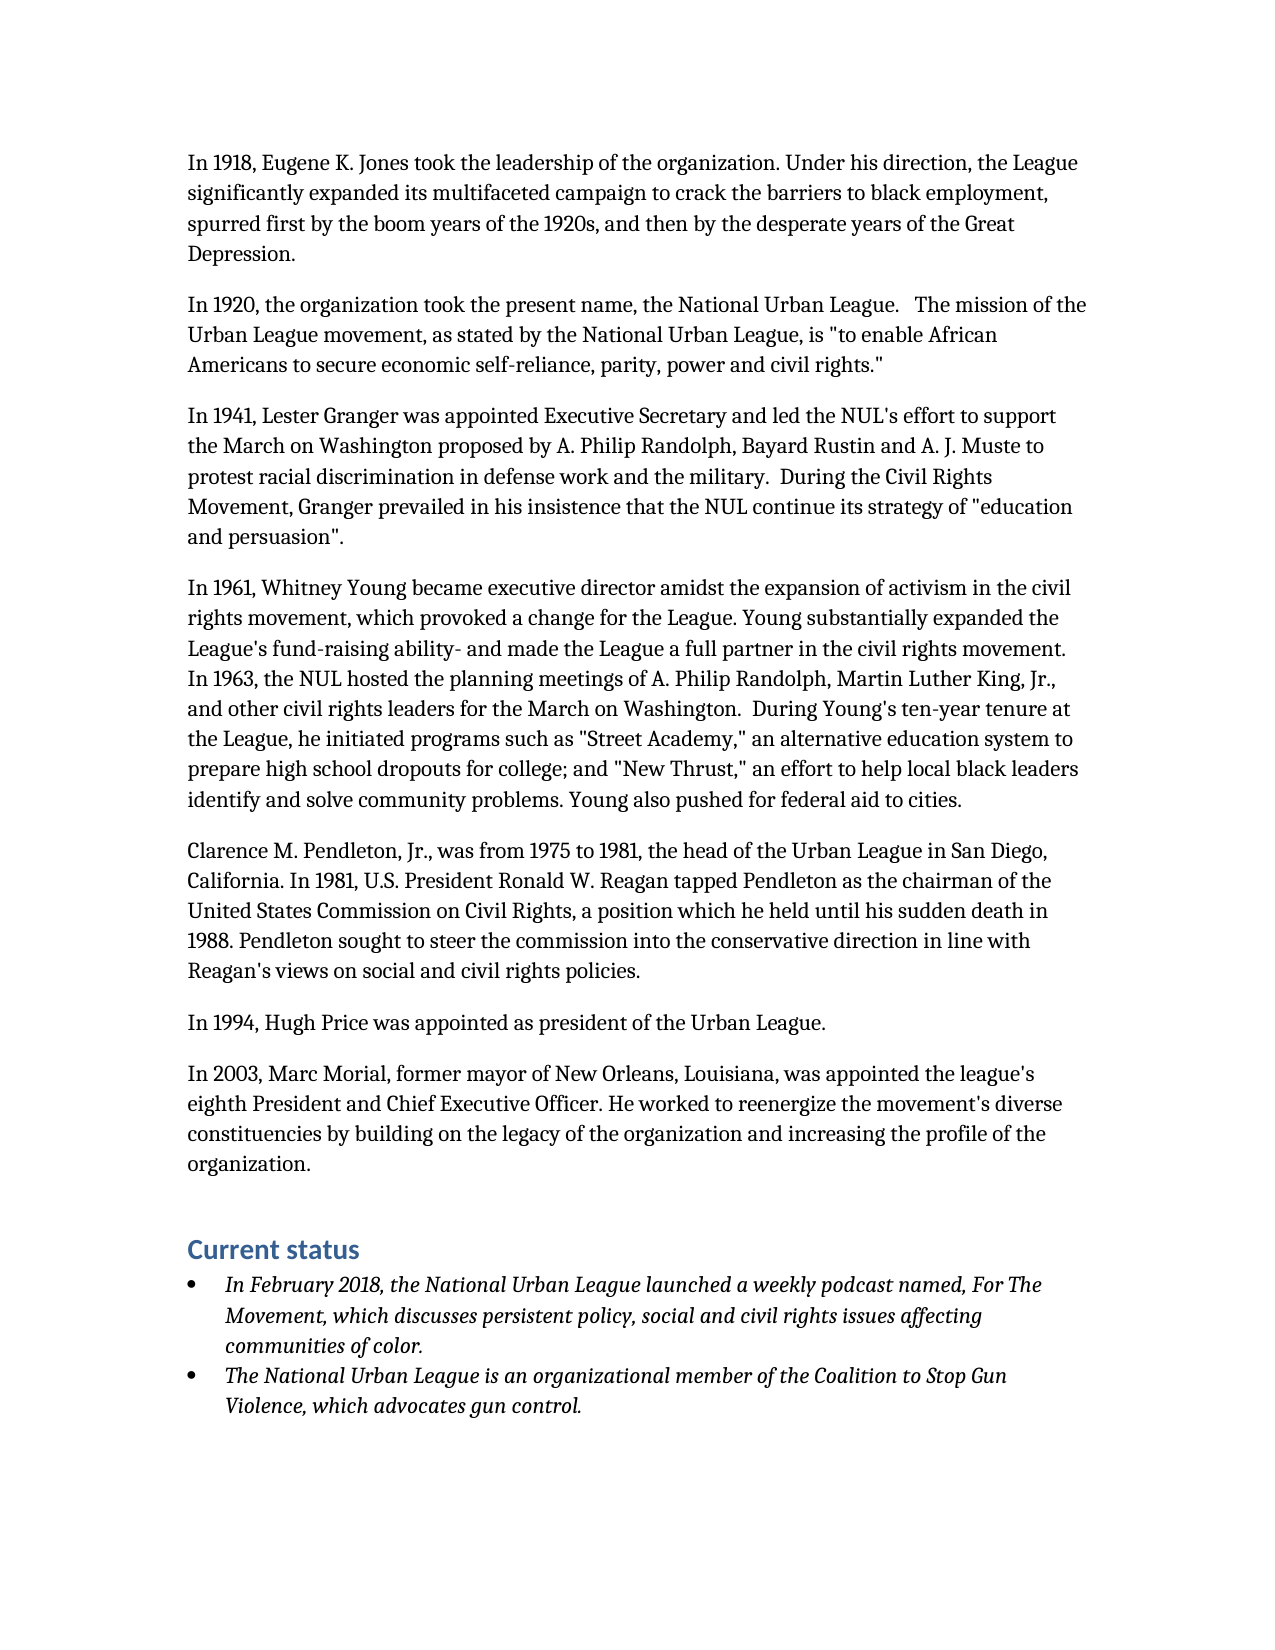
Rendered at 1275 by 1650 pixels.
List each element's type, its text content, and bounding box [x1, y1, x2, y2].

text In 1994, Hugh Price was appointed as president of the Urban League. [187, 1009, 1087, 1036]
subtitle Current status [187, 1231, 1087, 1267]
text In 1918, Eugene K. Jones took the leadership of the organization. Under his direction, the League significantly expanded its multifaceted campaign to crack the barriers to black employment, spurred first by the boom years of the 1920s, and then by the desperate years of the Great Depression. [187, 150, 1087, 267]
text In 1941, Lester Granger was appointed Executive Secretary and led the NUL's effort to support the March on Washington proposed by A. Philip Randolph, Bayard Rustin and A. J. Muste to protest racial discrimination in defense work and the military. During the Civil Rights Movement, Granger prevailed in his insistence that the NUL continue its strategy of "education and persuasion". [187, 403, 1087, 550]
list In February 2018, the National Urban League launched a weekly podcast named, For The Movement, which discusses persistent policy, social and civil rights issues affecting communities of color. [187, 1272, 1087, 1359]
list The National Urban League is an organizational member of the Coalition to Stop Gun Violence, which advocates gun control. [187, 1363, 1087, 1419]
text In 2003, Marc Morial, former mayor of New Orleans, Louisiana, was appointed the league's eighth President and Chief Executive Officer. He worked to reenergize the movement's diverse constituencies by building on the legacy of the organization and increasing the profile of the organization. [187, 1060, 1087, 1177]
text In 1920, the organization took the present name, the National Urban League. The mission of the Urban League movement, as stated by the National Urban League, is "to enable African Americans to secure economic self-reliance, parity, power and civil rights." [187, 292, 1087, 378]
text In 1961, Whitney Young became executive director amidst the expansion of activism in the civil rights movement, which provoked a change for the League. Young substantially expanded the League's fund-raising ability- and made the League a full partner in the civil rights movement. In 1963, the NUL hosted the planning meetings of A. Philip Randolph, Martin Luther King, Jr., and other civil rights leaders for the March on Washington. During Young's ten-year tenure at the League, he initiated programs such as "Street Academy," an alternative education system to prepare high school dropouts for college; and "New Thrust," an effort to help local black leaders identify and solve community problems. Young also pushed for federal aid to cities. [187, 575, 1087, 813]
text Clarence M. Pendleton, Jr., was from 1975 to 1981, the head of the Urban League in San Diego, California. In 1981, U.S. President Ronald W. Reagan tapped Pendleton as the chairman of the United States Commission on Civil Rights, a position which he held until his sudden death in 1988. Pendleton sought to steer the commission into the conservative direction in line with Reagan's views on social and civil rights policies. [187, 837, 1087, 985]
